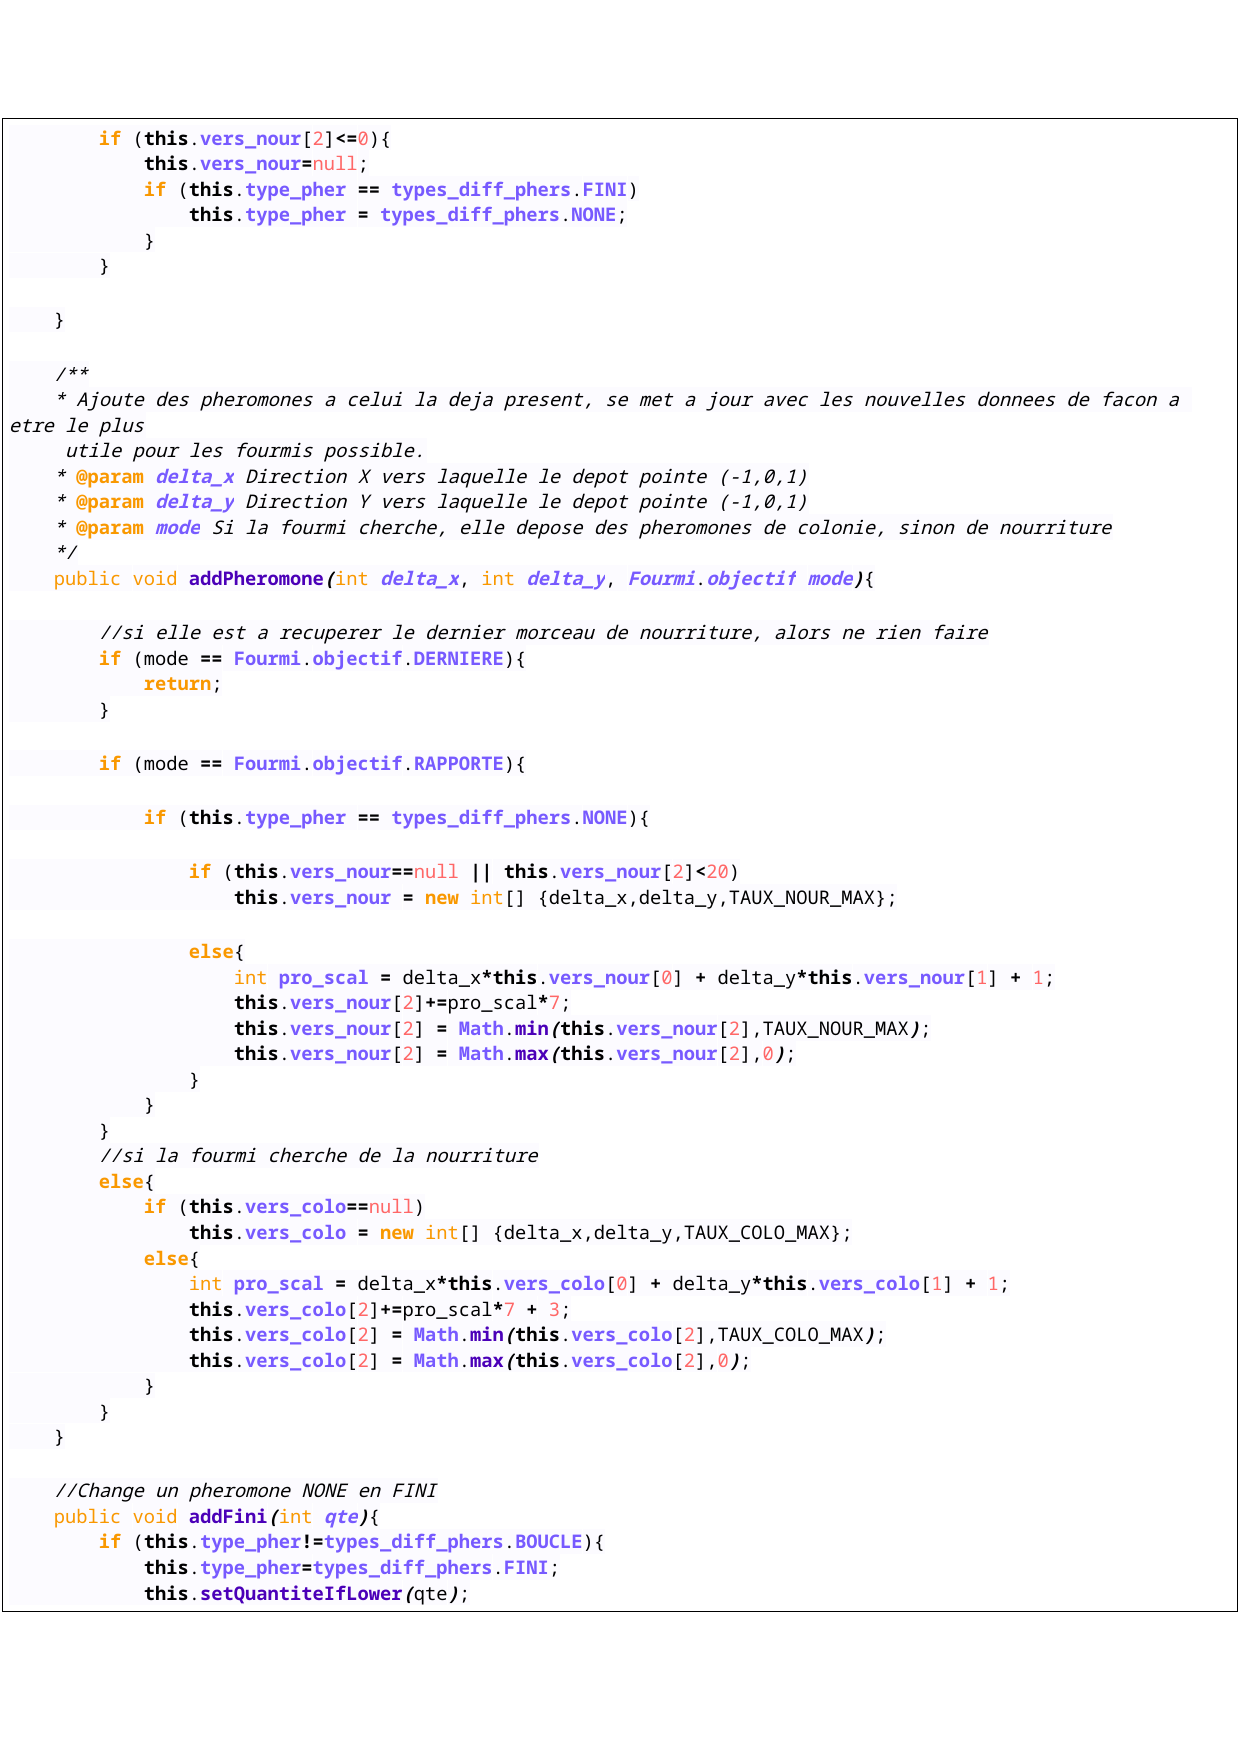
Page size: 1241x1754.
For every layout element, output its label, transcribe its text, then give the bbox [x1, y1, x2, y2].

table_header if (this.vers_nour[2]<=0){ this.vers_nour=null; if (this.type_pher == types_diff_phers.FINI) this.type_pher = types_diff_phers.NONE; } } } /** * Ajoute des pheromones a celui la deja present, se met a jour avec les nouvelles donnees de facon a etre le plus utile pour les fourmis possible. * @param delta_x Direction X vers laquelle le depot pointe (-1,0,1) * @param delta_y Direction Y vers laquelle le depot pointe (-1,0,1) * @param mode Si la fourmi cherche, elle depose des pheromones de colonie, sinon de nourriture */ public void addPheromone(int delta_x, int delta_y, Fourmi.objectif mode){ //si elle est a recuperer le dernier morceau de nourriture, alors ne rien faire if (mode == Fourmi.objectif.DERNIERE){ return; } if (mode == Fourmi.objectif.RAPPORTE){ if (this.type_pher == types_diff_phers.NONE){ if (this.vers_nour==null || this.vers_nour[2]<20) this.vers_nour = new int[] {delta_x,delta_y,TAUX_NOUR_MAX}; else{ int pro_scal = delta_x*this.vers_nour[0] + delta_y*this.vers_nour[1] + 1; this.vers_nour[2]+=pro_scal*7; this.vers_nour[2] = Math.min(this.vers_nour[2],TAUX_NOUR_MAX); this.vers_nour[2] = Math.max(this.vers_nour[2],0); } } } //si la fourmi cherche de la nourriture else{ if (this.vers_colo==null) this.vers_colo = new int[] {delta_x,delta_y,TAUX_COLO_MAX}; else{ int pro_scal = delta_x*this.vers_colo[0] + delta_y*this.vers_colo[1] + 1; this.vers_colo[2]+=pro_scal*7 + 3; this.vers_colo[2] = Math.min(this.vers_colo[2],TAUX_COLO_MAX); this.vers_colo[2] = Math.max(this.vers_colo[2],0); } } } //Change un pheromone NONE en FINI public void addFini(int qte){ if (this.type_pher!=types_diff_phers.BOUCLE){ this.type_pher=types_diff_phers.FINI; this.setQuantiteIfLower(qte); [3, 119, 1237, 1611]
